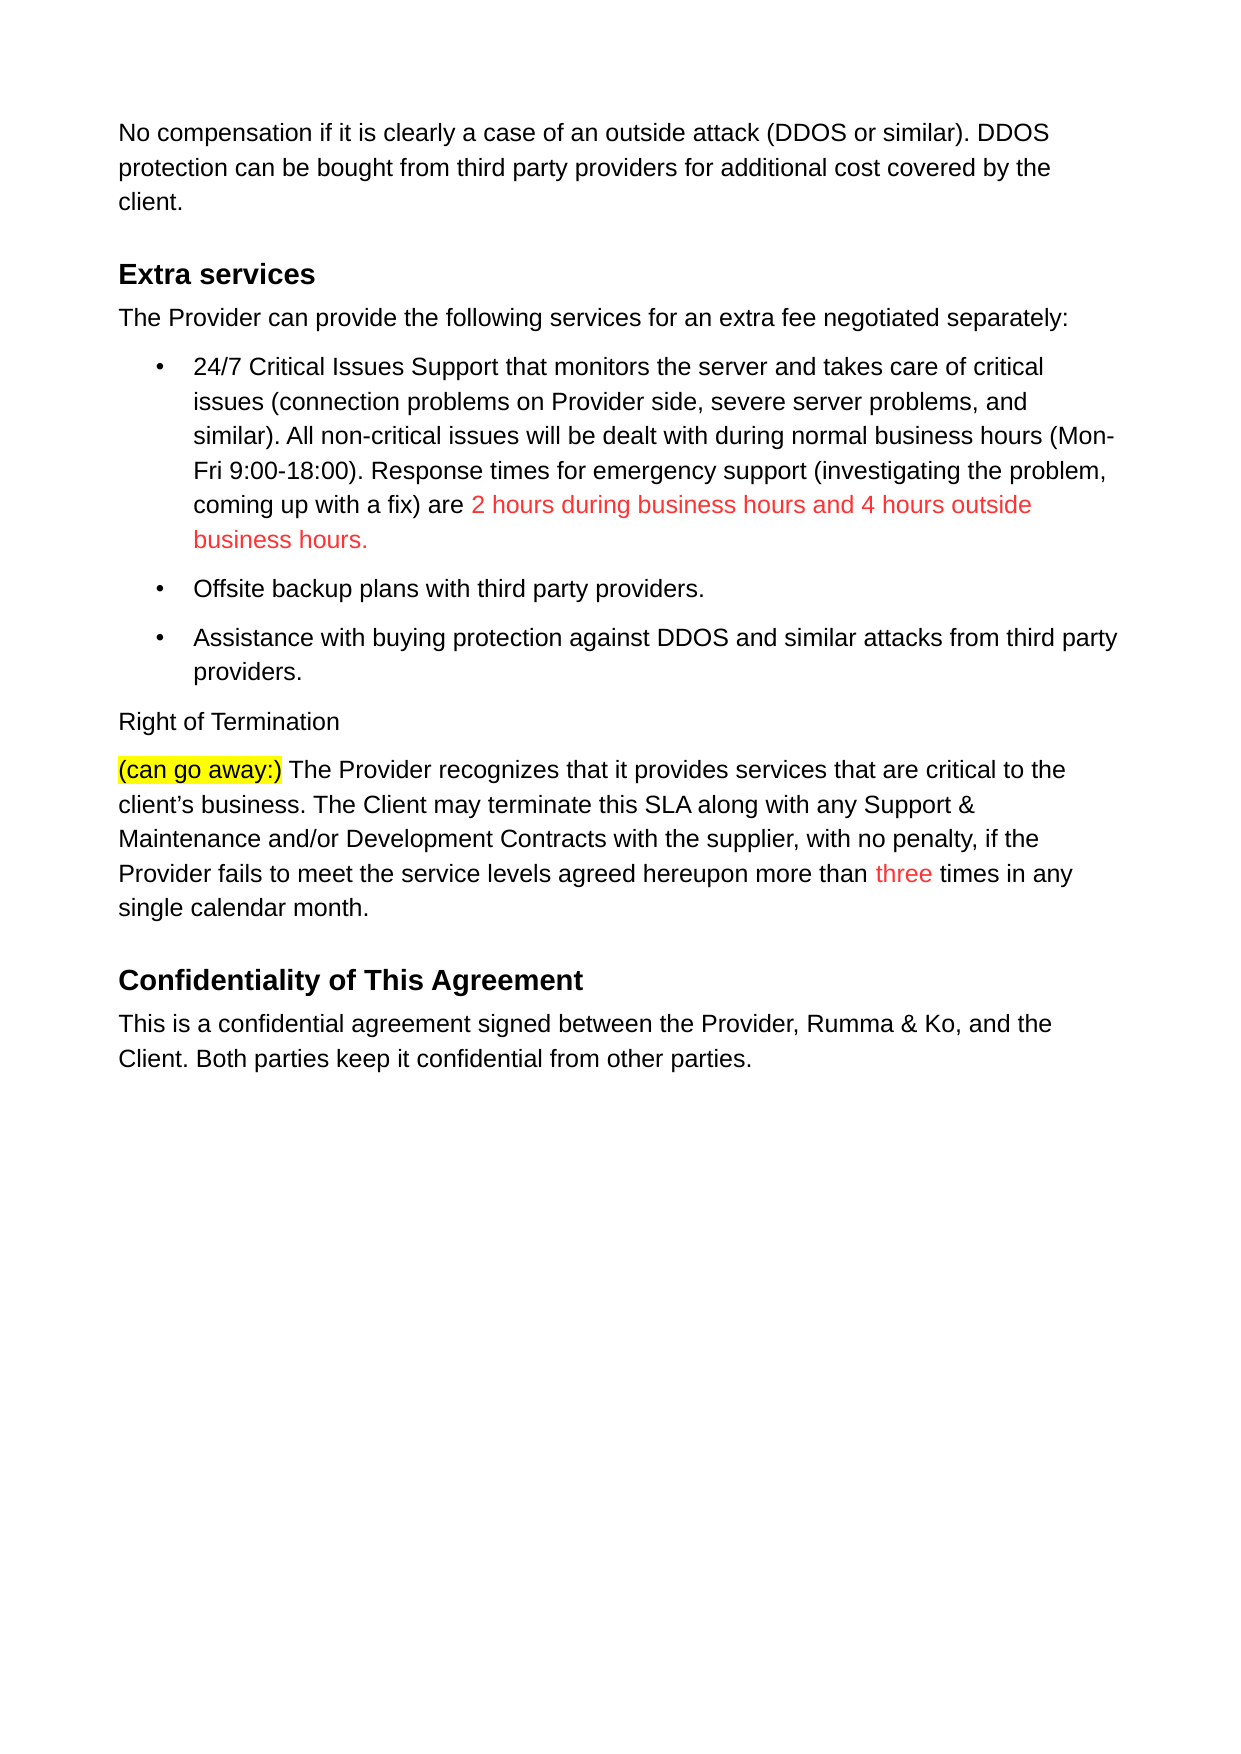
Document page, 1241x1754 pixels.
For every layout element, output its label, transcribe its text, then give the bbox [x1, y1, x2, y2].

list 24/7 Critical Issues Support that monitors the server and takes care of critical issues (connection problems on Provider side, severe server problems, and similar). All non-critical issues will be dealt with during normal business hours (Mon-Fri 9:00-18:00). Response times for emergency support (investigating the problem, coming up with a fix) are 2 hours during business hours and 4 hours outside business hours. [156, 352, 1122, 553]
list Offsite backup plans with third party providers. [156, 574, 1122, 602]
text (can go away:) The Provider recognizes that it provides services that are critical to the client’s business. The Client may terminate this SLA along with any Support & Maintenance and/or Development Contracts with the supplier, with no penalty, if the Provider fails to meet the service levels agreed hereupon more than three times in any single calendar month. [118, 756, 1122, 922]
text This is a confidential agreement signed between the Provider, Rumma & Ko, and the Client. Both parties keep it confidential from other parties. [118, 1009, 1122, 1073]
list Assistance with buying protection against DDOS and similar attacks from third party providers. [156, 623, 1122, 686]
subtitle Extra services [118, 257, 1122, 291]
text The Provider can provide the following services for an extra fee negotiated separately: [118, 303, 1122, 332]
